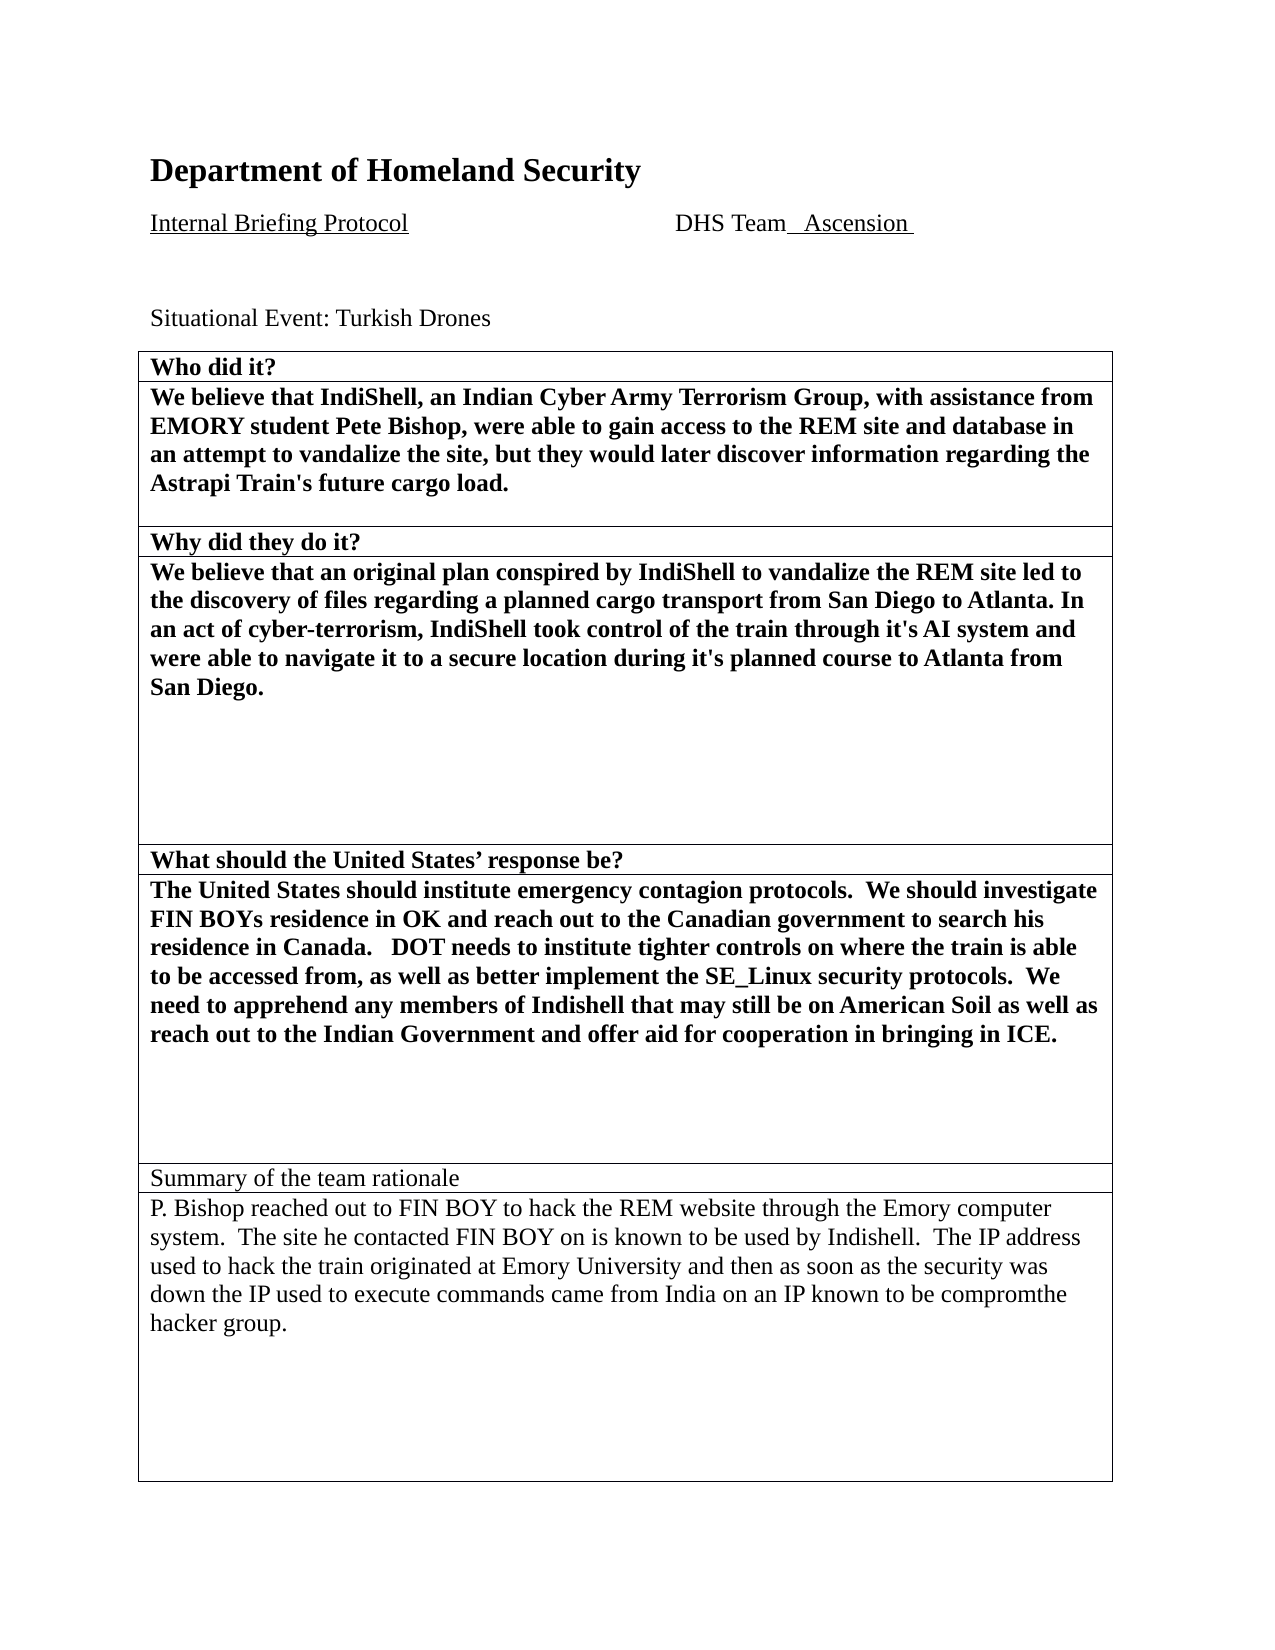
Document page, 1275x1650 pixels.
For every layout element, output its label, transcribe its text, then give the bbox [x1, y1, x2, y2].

table_cell We believe that an original plan conspired by IndiShell to vandalize the REM site led to the discovery of files regarding a planned cargo transport from San Diego to Atlanta. In an act of cyber-terrorism, IndiShell took control of the train through it's AI system and were able to navigate it to a secure location during it's planned course to Atlanta from San Diego. [139, 557, 1112, 844]
text Department of Homeland Security [150, 150, 1125, 188]
table_cell What should the United States’ response be? [139, 845, 1112, 874]
text Situational Event: Turkish Drones [150, 303, 1125, 332]
table_cell The United States should institute emergency contagion protocols. We should investigate FIN BOYs residence in OK and reach out to the Canadian government to search his residence in Canada. DOT needs to institute tighter controls on where the train is able to be accessed from, as well as better implement the SE_Linux security protocols. We need to apprehend any members of Indishell that may still be on American Soil as well as reach out to the Indian Government and offer aid for cooperation in bringing in ICE. [139, 875, 1112, 1162]
table_cell P. Bishop reached out to FIN BOY to hack the REM website through the Emory computer system. The site he contacted FIN BOY on is known to be used by Indishell. The IP address used to hack the train originated at Emory University and then as soon as the security was down the IP used to execute commands came from India on an IP known to be compromthe hacker group. [139, 1193, 1112, 1481]
text Internal Briefing Protocol DHS Team Ascension [150, 208, 1125, 237]
table_header Who did it? [139, 352, 1112, 381]
table_cell We believe that IndiShell, an Indian Cyber Army Terrorism Group, with assistance from EMORY student Pete Bishop, were able to gain access to the REM site and database in an attempt to vandalize the site, but they would later discover information regarding the Astrapi Train's future cargo load. [139, 382, 1112, 526]
table_cell Summary of the team rationale [139, 1164, 1112, 1192]
table_cell Why did they do it? [139, 527, 1112, 556]
